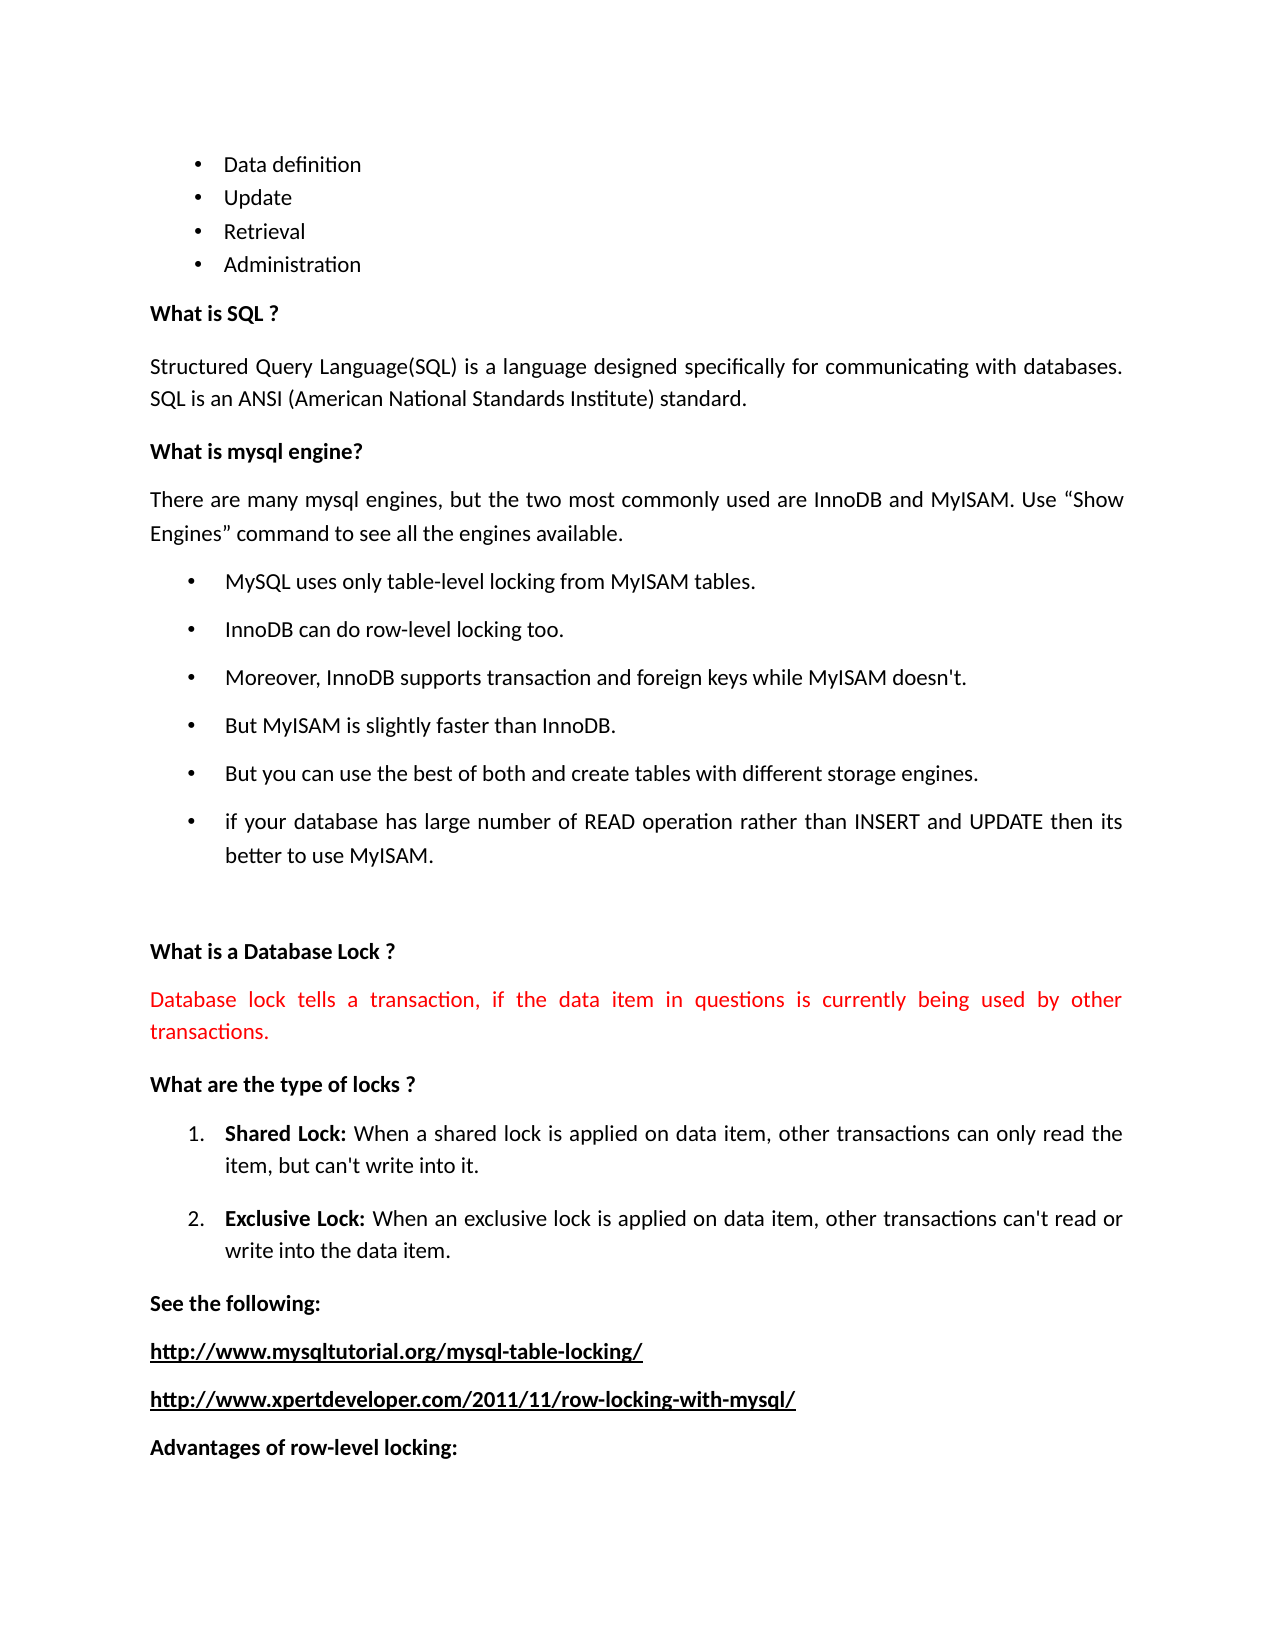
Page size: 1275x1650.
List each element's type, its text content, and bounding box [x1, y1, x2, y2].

list MySQL uses only table-level locking from MyISAM tables. [187, 567, 1125, 595]
text What is mysql engine? [150, 437, 1125, 465]
list Administration [194, 251, 1125, 279]
text Structured Query Language(SQL) is a language designed specifically for communicating with databases. SQL is an ANSI (American National Standards Institute) standard. [150, 352, 1125, 412]
list if your database has large number of READ operation rather than INSERT and UPDATE then its better to use MyISAM. [187, 807, 1125, 869]
text Advantages of row-level locking: [150, 1433, 1125, 1461]
list Retrieval [194, 217, 1125, 245]
text What is SQL ? [150, 299, 1125, 327]
text http://www.xpertdeveloper.com/2011/11/row-locking-with-mysql/ [150, 1385, 1125, 1413]
text Database lock tells a transaction, if the data item in questions is currently being used by other transactions. [150, 985, 1125, 1046]
list But MyISAM is slightly faster than InnoDB. [187, 711, 1125, 739]
list Exclusive Lock: When an exclusive lock is applied on data item, other transactions can't read or write into the data item. [187, 1204, 1125, 1264]
list Moreover, InnoDB supports transaction and foreign keys while MyISAM doesn't. [187, 663, 1125, 691]
list But you can use the best of both and create tables with different storage engines. [187, 759, 1125, 787]
text What is a Database Lock ? [150, 937, 1125, 965]
list Data definition [194, 150, 1125, 178]
text There are many mysql engines, but the two most commonly used are InnoDB and MyISAM. Use “Show Engines” command to see all the engines available. [150, 485, 1125, 547]
list Update [194, 183, 1125, 212]
text http://www.mysqltutorial.org/mysql-table-locking/ [150, 1337, 1125, 1365]
text See the following: [150, 1289, 1125, 1317]
text What are the type of locks ? [150, 1071, 1125, 1098]
list Shared Lock: When a shared lock is applied on data item, other transactions can only read the item, but can't write into it. [187, 1119, 1125, 1179]
list InnoDB can do row-level locking too. [187, 615, 1125, 643]
